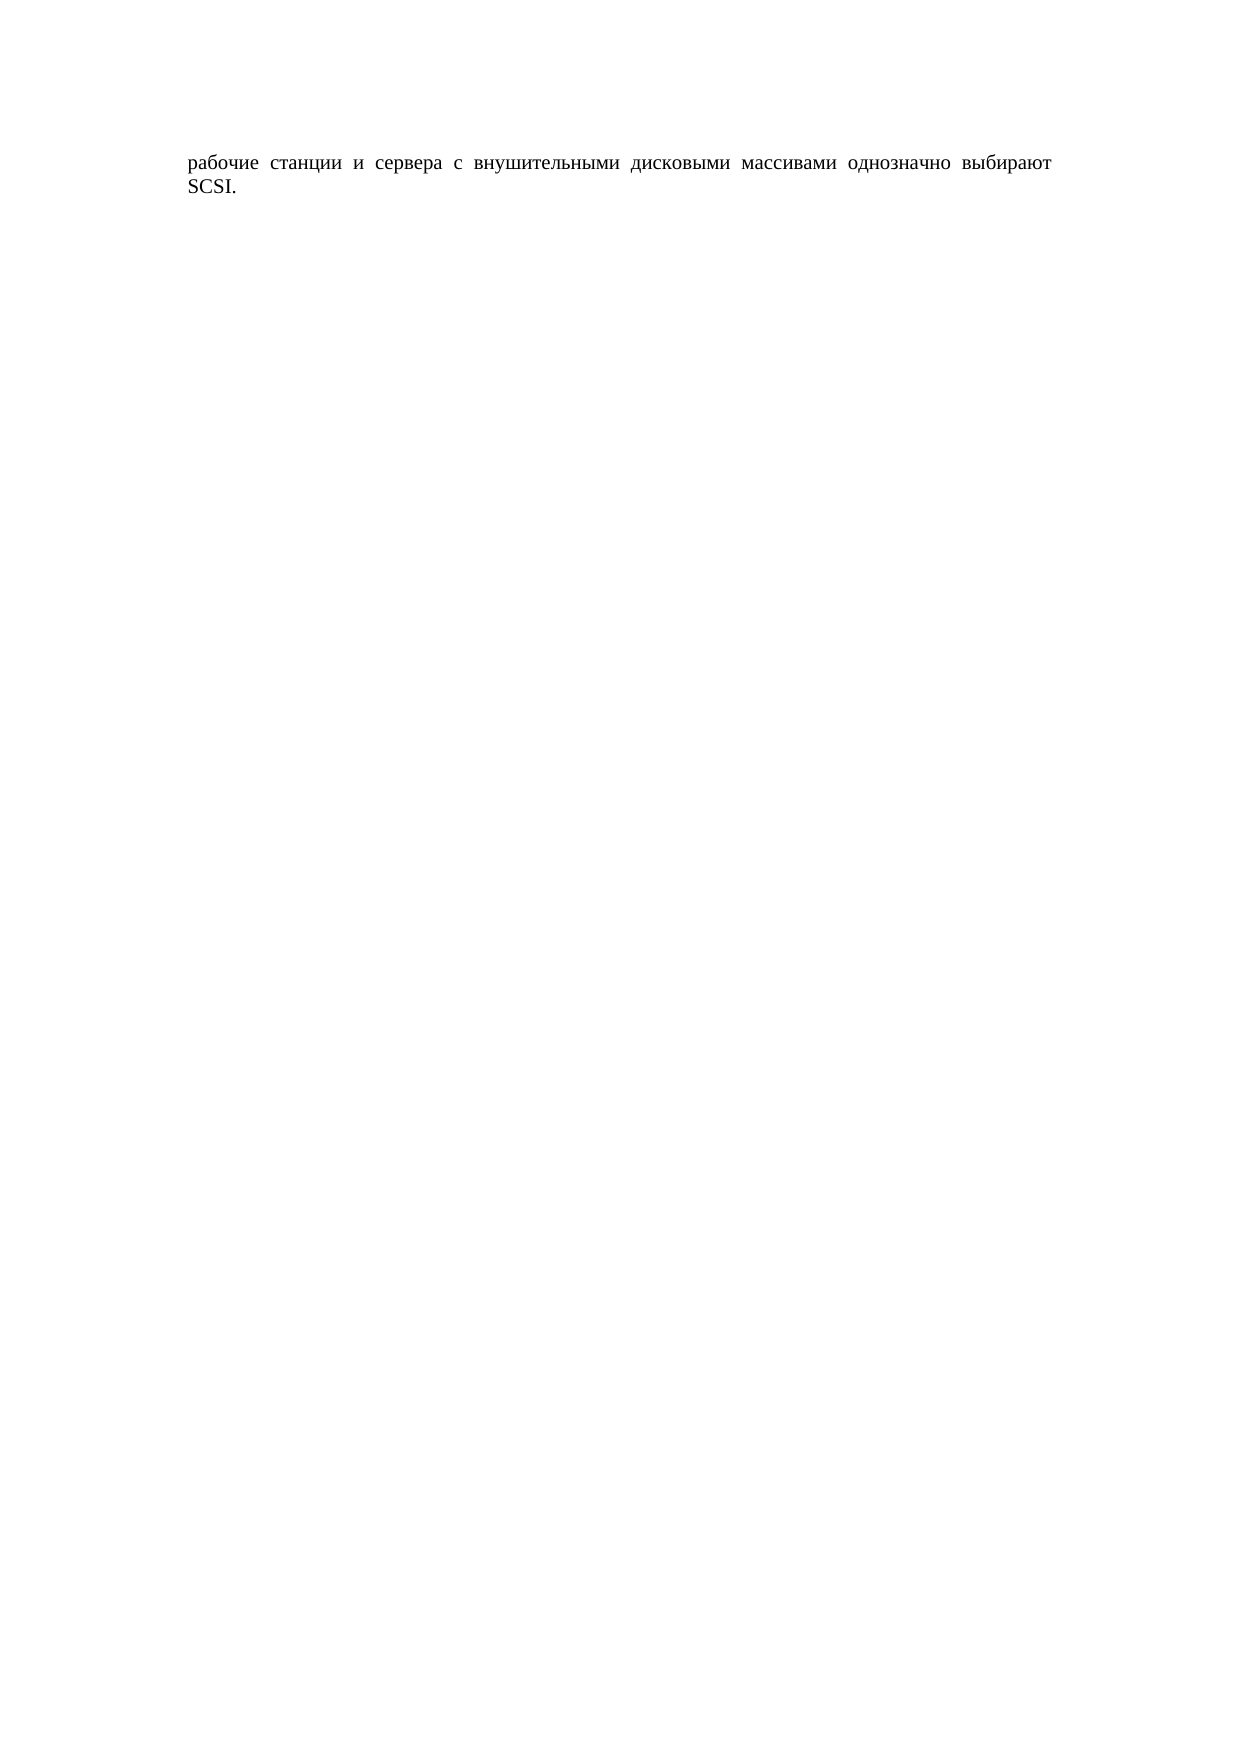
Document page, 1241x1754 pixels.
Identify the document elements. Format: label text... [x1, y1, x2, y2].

text рабочие станции и сервера с внушительными дисковыми массивами однозначно выбирают SCSI. [187, 150, 1053, 198]
